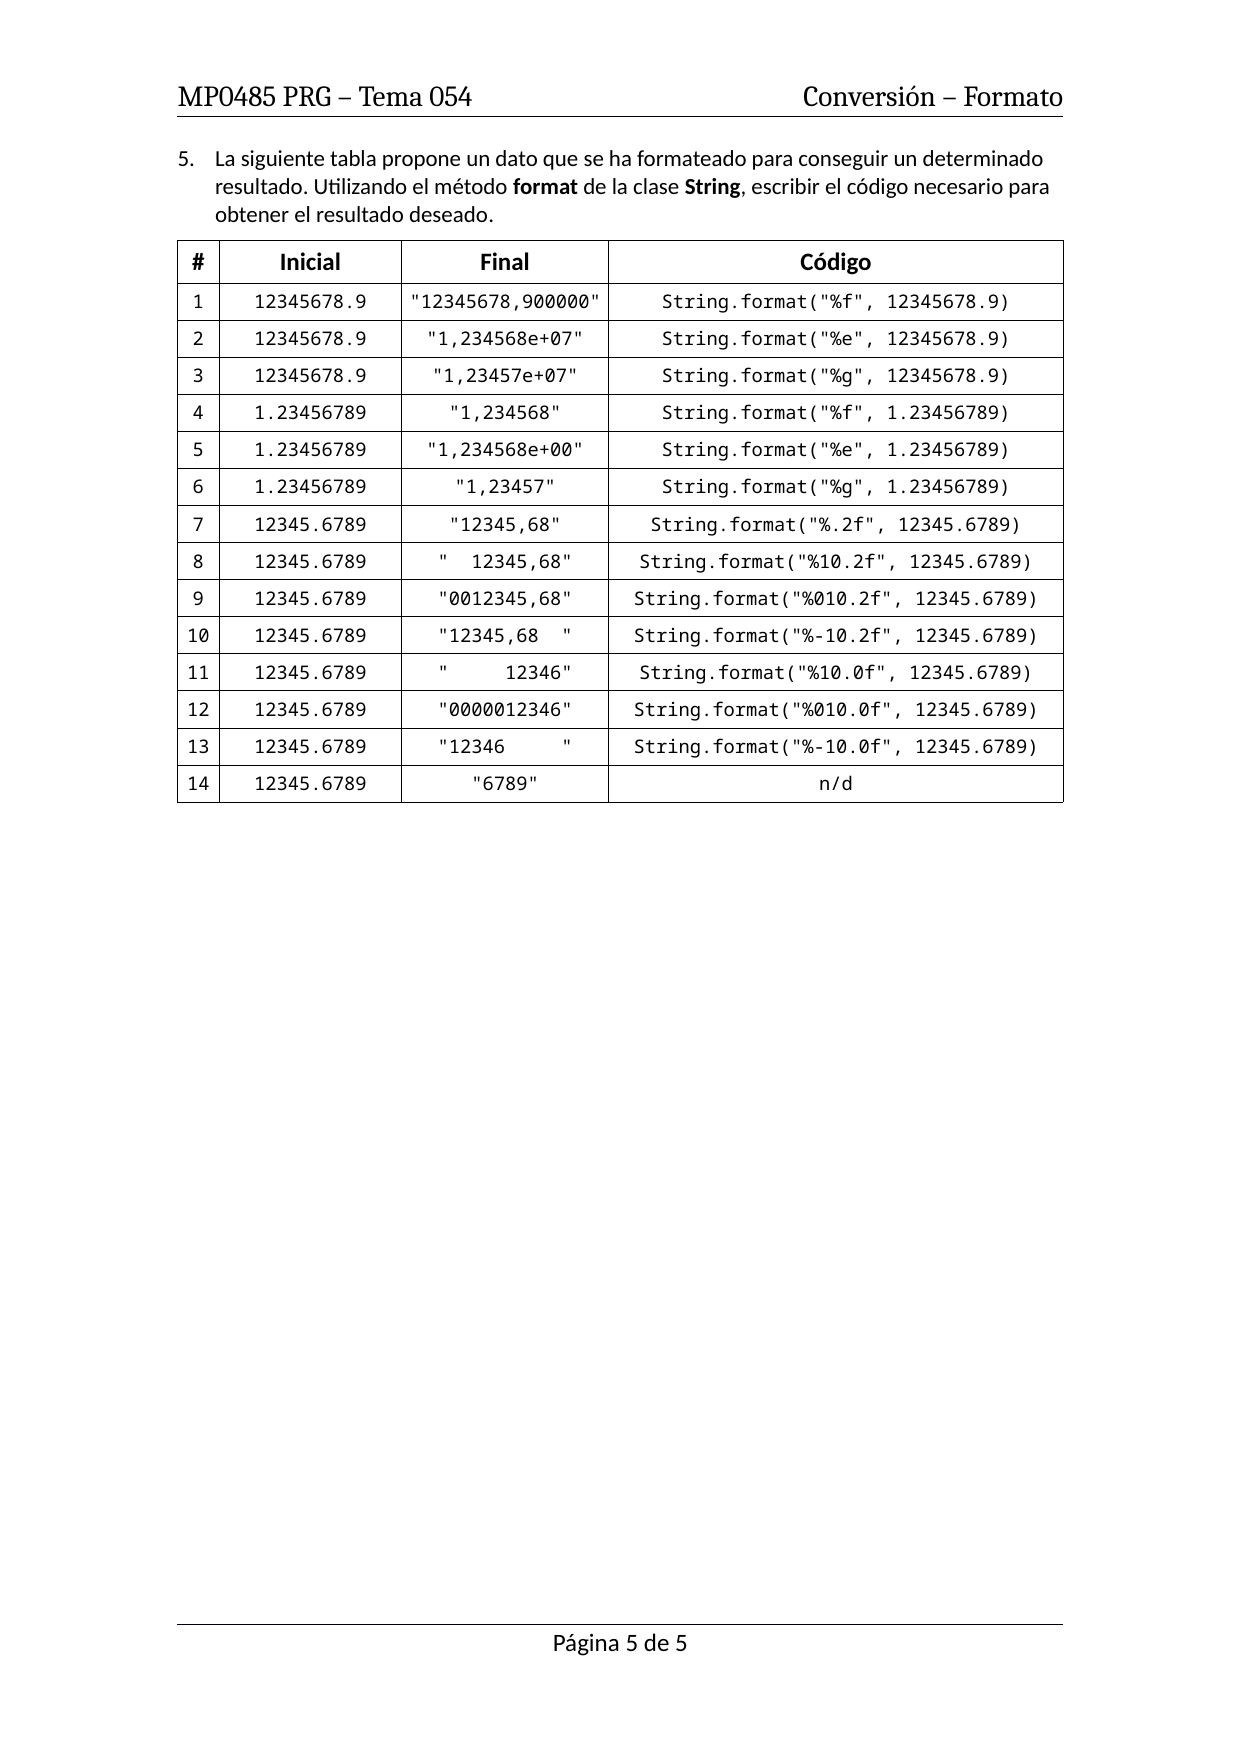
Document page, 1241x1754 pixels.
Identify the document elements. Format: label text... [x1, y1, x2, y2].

table_cell 5 [178, 432, 219, 468]
table_cell String.format("%-10.2f", 12345.6789) [609, 617, 1063, 653]
table_cell 14 [178, 766, 219, 802]
table_cell 12345.6789 [220, 766, 401, 802]
table_cell 12345678.9 [220, 358, 401, 394]
table_cell "1,234568e+07" [402, 321, 608, 357]
table_cell "12345678,900000" [402, 284, 608, 319]
table_cell 12345.6789 [220, 654, 401, 690]
table_cell "1,234568e+00" [402, 432, 608, 468]
table_cell 12345.6789 [220, 506, 401, 542]
table_cell String.format("%.2f", 12345.6789) [609, 506, 1063, 542]
table_cell 9 [178, 580, 219, 616]
table_cell String.format("%e", 1.23456789) [609, 432, 1063, 468]
table_cell "1,23457" [402, 469, 608, 505]
table_cell 8 [178, 543, 219, 579]
table_cell 13 [178, 729, 219, 764]
table_cell 10 [178, 617, 219, 653]
table_cell 12345678.9 [220, 284, 401, 319]
table_cell String.format("%10.2f", 12345.6789) [609, 543, 1063, 579]
table_cell 4 [178, 395, 219, 431]
table_header Final [402, 241, 608, 282]
table_cell 1.23456789 [220, 395, 401, 431]
table_cell String.format("%f", 12345678.9) [609, 284, 1063, 319]
table_cell 6 [178, 469, 219, 505]
table_cell " 12345,68" [402, 543, 608, 579]
table_cell 7 [178, 506, 219, 542]
table_cell 11 [178, 654, 219, 690]
table_cell 12345.6789 [220, 580, 401, 616]
table_cell 12 [178, 691, 219, 727]
table_cell " 12346" [402, 654, 608, 690]
table_cell "0012345,68" [402, 580, 608, 616]
table_cell String.format("%g", 1.23456789) [609, 469, 1063, 505]
table_cell "12345,68 " [402, 617, 608, 653]
table_header # [178, 241, 219, 282]
table_cell 12345678.9 [220, 321, 401, 357]
table_cell String.format("%010.0f", 12345.6789) [609, 691, 1063, 727]
table_cell "1,23457e+07" [402, 358, 608, 394]
table_cell "12345,68" [402, 506, 608, 542]
table_cell 1.23456789 [220, 469, 401, 505]
table_cell 1 [178, 284, 219, 319]
table_cell String.format("%010.2f", 12345.6789) [609, 580, 1063, 616]
list La siguiente tabla propone un dato que se ha formateado para conseguir un determinado resultado. Utilizando el método format de la clase String, escribir el código necesario para obtener el resultado deseado. [177, 144, 1063, 228]
table_cell 12345.6789 [220, 691, 401, 727]
table_cell 1.23456789 [220, 432, 401, 468]
table_cell String.format("%g", 12345678.9) [609, 358, 1063, 394]
table_cell "6789" [402, 766, 608, 802]
table_cell String.format("%-10.0f", 12345.6789) [609, 729, 1063, 764]
table_cell 12345.6789 [220, 617, 401, 653]
table_cell String.format("%10.0f", 12345.6789) [609, 654, 1063, 690]
table_header Código [609, 241, 1063, 282]
table_cell 12345.6789 [220, 543, 401, 579]
table_cell n/d [609, 766, 1063, 802]
table_cell 2 [178, 321, 219, 357]
table_cell String.format("%f", 1.23456789) [609, 395, 1063, 431]
table_cell "0000012346" [402, 691, 608, 727]
table_cell "1,234568" [402, 395, 608, 431]
table_cell 3 [178, 358, 219, 394]
table_cell String.format("%e", 12345678.9) [609, 321, 1063, 357]
table_cell "12346 " [402, 729, 608, 764]
table_header Inicial [220, 241, 401, 282]
table_cell 12345.6789 [220, 729, 401, 764]
